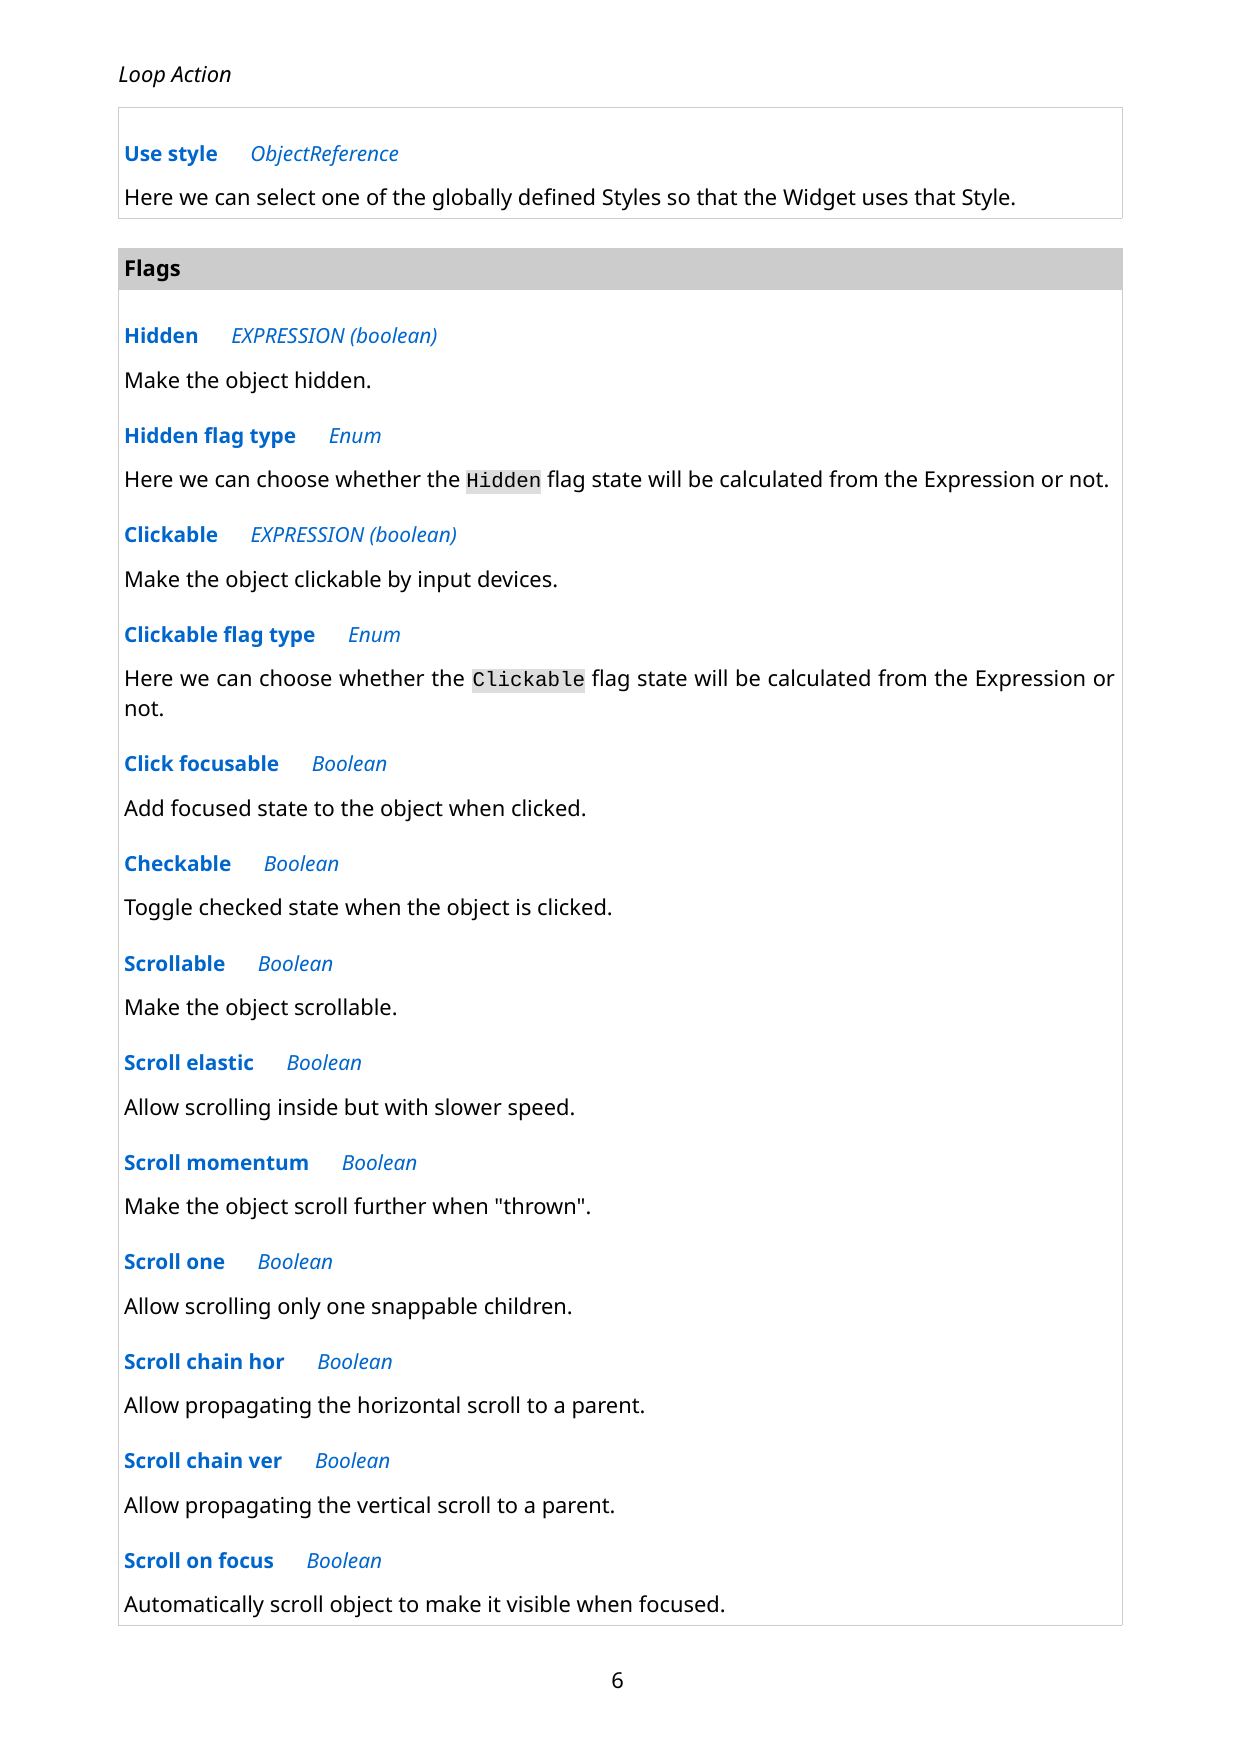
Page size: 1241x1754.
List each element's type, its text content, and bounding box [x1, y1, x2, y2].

table_cell Use style ObjectReference Here we can select one of the globally defined Styles so that the Widget uses that Style. [119, 108, 1122, 218]
table_cell Hidden EXPRESSION (boolean) Make the object hidden. Hidden flag type Enum Here we can choose whether the Hidden flag state will be calculated from the Expression or not. Clickable EXPRESSION (boolean) Make the object clickable by input devices. Clickable flag type Enum Here we can choose whether the Clickable flag state will be calculated from the Expression or not. Click focusable Boolean Add focused state to the object when clicked. Checkable Boolean Toggle checked state when the object is clicked. Scrollable Boolean Make the object scrollable. Scroll elastic Boolean Allow scrolling inside but with slower speed. Scroll momentum Boolean Make the object scroll further when "thrown". Scroll one Boolean Allow scrolling only one snappable children. Scroll chain hor Boolean Allow propagating the horizontal scroll to a parent. Scroll chain ver Boolean Allow propagating the vertical scroll to a parent. Scroll on focus Boolean Automatically scroll object to make it visible when focused. [119, 290, 1122, 1625]
table_header Flags [119, 249, 1122, 289]
